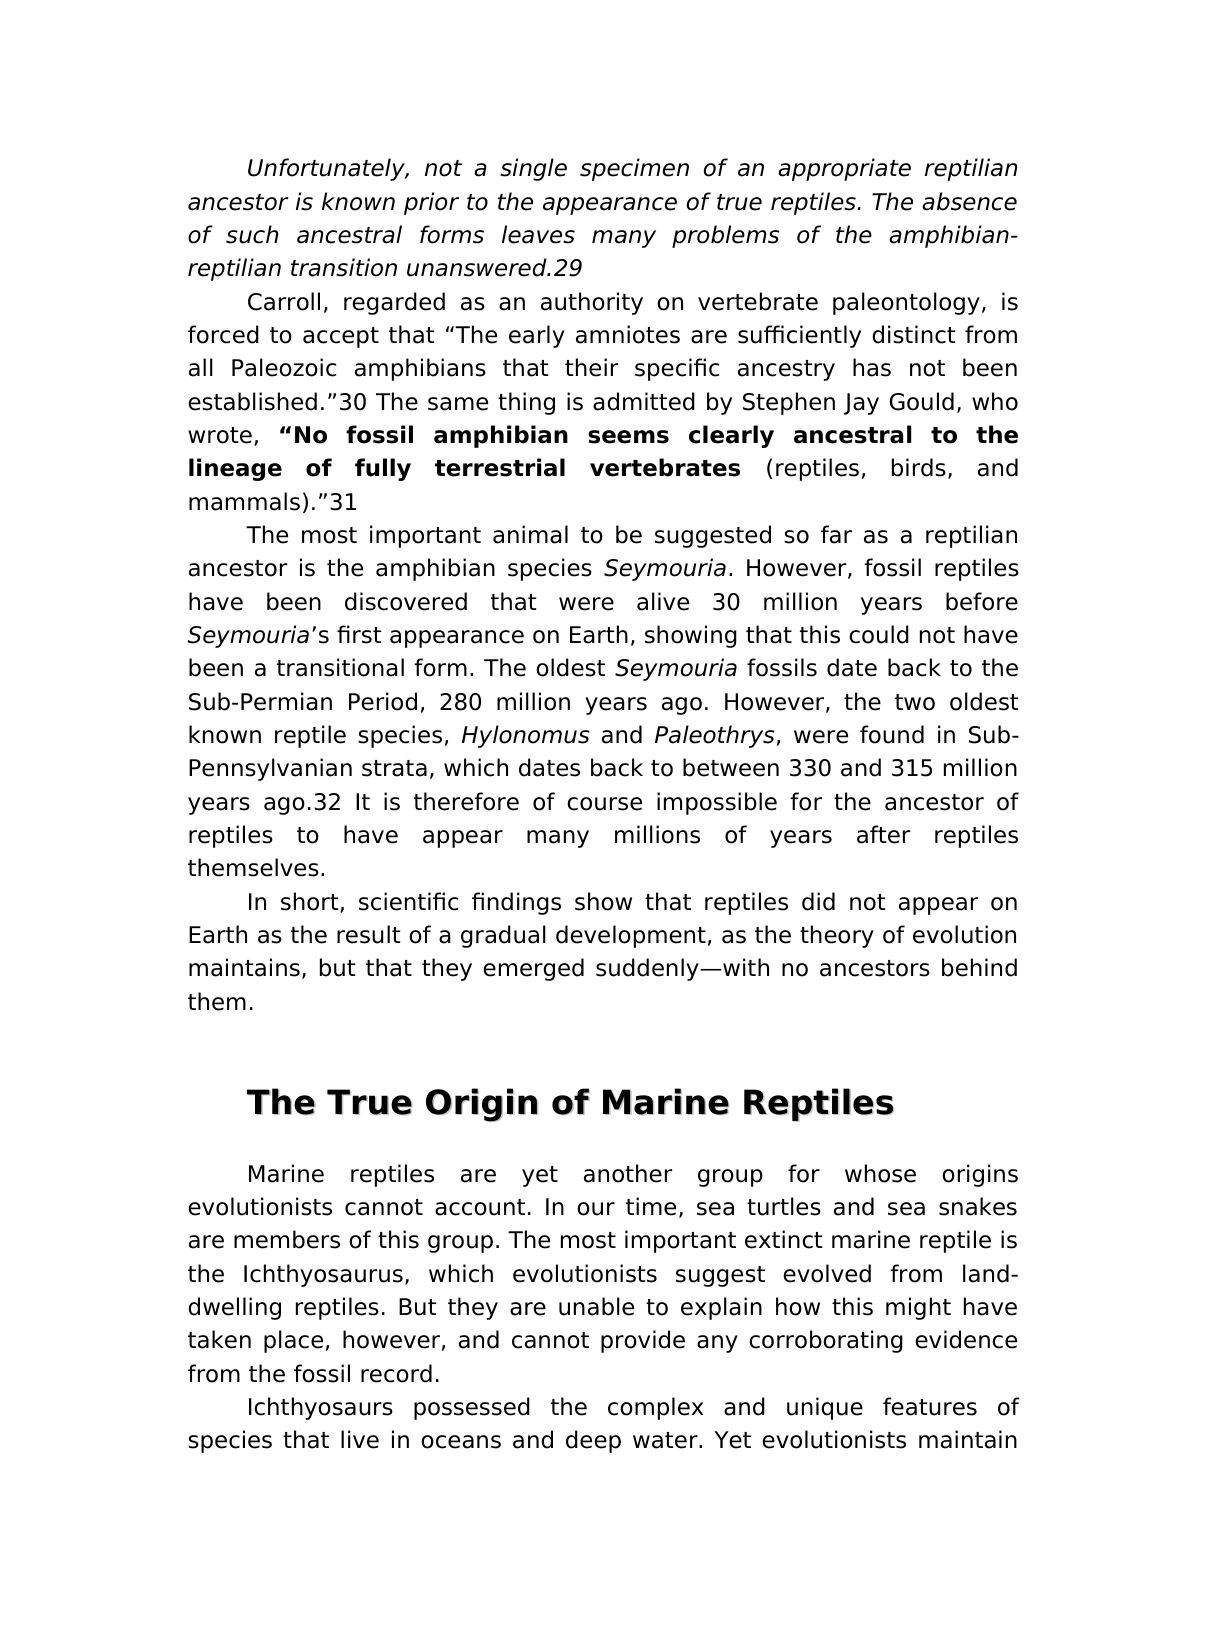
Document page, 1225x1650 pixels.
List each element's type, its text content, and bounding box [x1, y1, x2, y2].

text In short, scientific findings show that reptiles did not appear on Earth as the result of a gradual development, as the theory of evolution maintains, but that they emerged suddenly—with no ancestors behind them. [187, 883, 1020, 1017]
text Marine reptiles are yet another group for whose origins evolutionists cannot account. In our time, sea turtles and sea snakes are members of this group. The most important extinct marine reptile is the Ichthyosaurus, which evolutionists suggest evolved from land-dwelling reptiles. But they are unable to explain how this might have taken place, however, and cannot provide any corroborating evidence from the fossil record. [187, 1156, 1020, 1389]
text Unfortunately, not a single specimen of an appropriate reptilian ancestor is known prior to the appearance of true reptiles. The absence of such ancestral forms leaves many problems of the amphibian-reptilian transition unanswered.29 [187, 150, 1020, 283]
text Ichthyosaurs possessed the complex and unique features of species that live in oceans and deep water. Yet evolutionists maintain [187, 1389, 1020, 1456]
text The True Origin of Marine Reptiles [187, 1083, 1020, 1122]
text The most important animal to be suggested so far as a reptilian ancestor is the amphibian species Seymouria. However, fossil reptiles have been discovered that were alive 30 million years before Seymouria’s first appearance on Earth, showing that this could not have been a transitional form. The oldest Seymouria fossils date back to the Sub-Permian Period, 280 million years ago. However, the two oldest known reptile species, Hylonomus and Paleothrys, were found in Sub-Pennsylvanian strata, which dates back to between 330 and 315 million years ago.32 It is therefore of course impossible for the ancestor of reptiles to have appear many millions of years after reptiles themselves. [187, 517, 1020, 883]
text Carroll, regarded as an authority on vertebrate paleontology, is forced to accept that “The early amniotes are sufficiently distinct from all Paleozoic amphibians that their specific ancestry has not been established.”30 The same thing is admitted by Stephen Jay Gould, who wrote, “No fossil amphibian seems clearly ancestral to the lineage of fully terrestrial vertebrates (reptiles, birds, and mammals).”31 [187, 283, 1020, 517]
